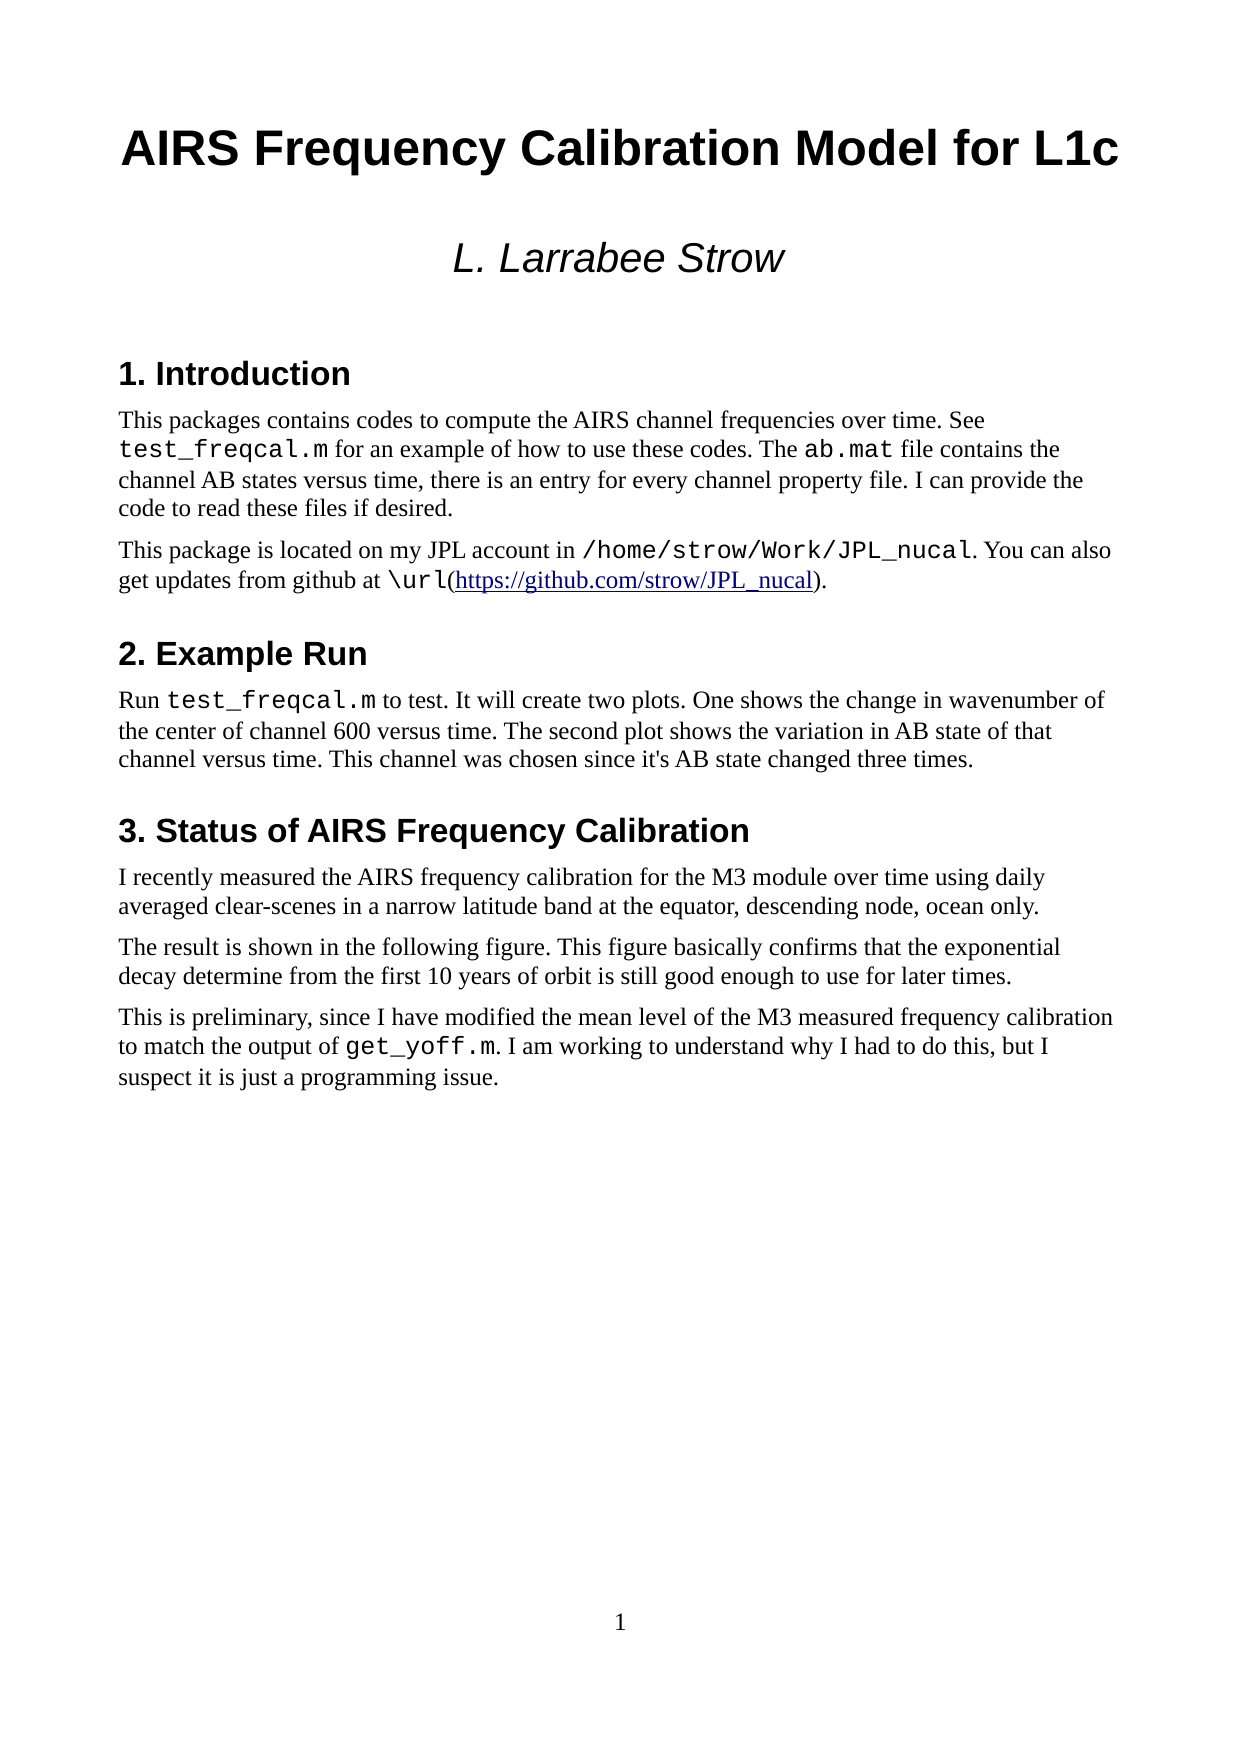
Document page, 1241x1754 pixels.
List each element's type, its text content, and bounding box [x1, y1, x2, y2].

text I recently measured the AIRS frequency calibration for the M3 module over time using daily averaged clear-scenes in a narrow latitude band at the equator, descending node, ocean only. [118, 862, 1122, 919]
subtitle Status of AIRS Frequency Calibration [118, 811, 1122, 849]
subtitle L. Larrabee Strow [118, 233, 1122, 281]
subtitle Example Run [118, 634, 1122, 672]
text This package is located on my JPL account in /home/strow/Work/JPL_nucal. You can also get updates from github at \url(https://github.com/strow/JPL_nucal). [118, 535, 1122, 596]
text This packages contains codes to compute the AIRS channel frequencies over time. See test_freqcal.m for an example of how to use these codes. The ab.mat file contains the channel AB states versus time, there is an entry for every channel property file. I can provide the code to read these files if desired. [118, 405, 1122, 522]
text This is preliminary, since I have modified the mean level of the M3 measured frequency calibration to match the output of get_yoff.m. I am working to understand why I had to do this, but I suspect it is just a programming issue. [118, 1002, 1122, 1090]
subtitle Introduction [118, 354, 1122, 393]
text Run test_freqcal.m to test. It will create two plots. One shows the change in wavenumber of the center of channel 600 versus time. The second plot shows the variation in AB state of that channel versus time. This channel was chosen since it's AB state changed three times. [118, 685, 1122, 773]
text The result is shown in the following figure. This figure basically confirms that the exponential decay determine from the first 10 years of orbit is still good enough to use for later times. [118, 932, 1122, 989]
title AIRS Frequency Calibration Model for L1c [118, 118, 1122, 176]
